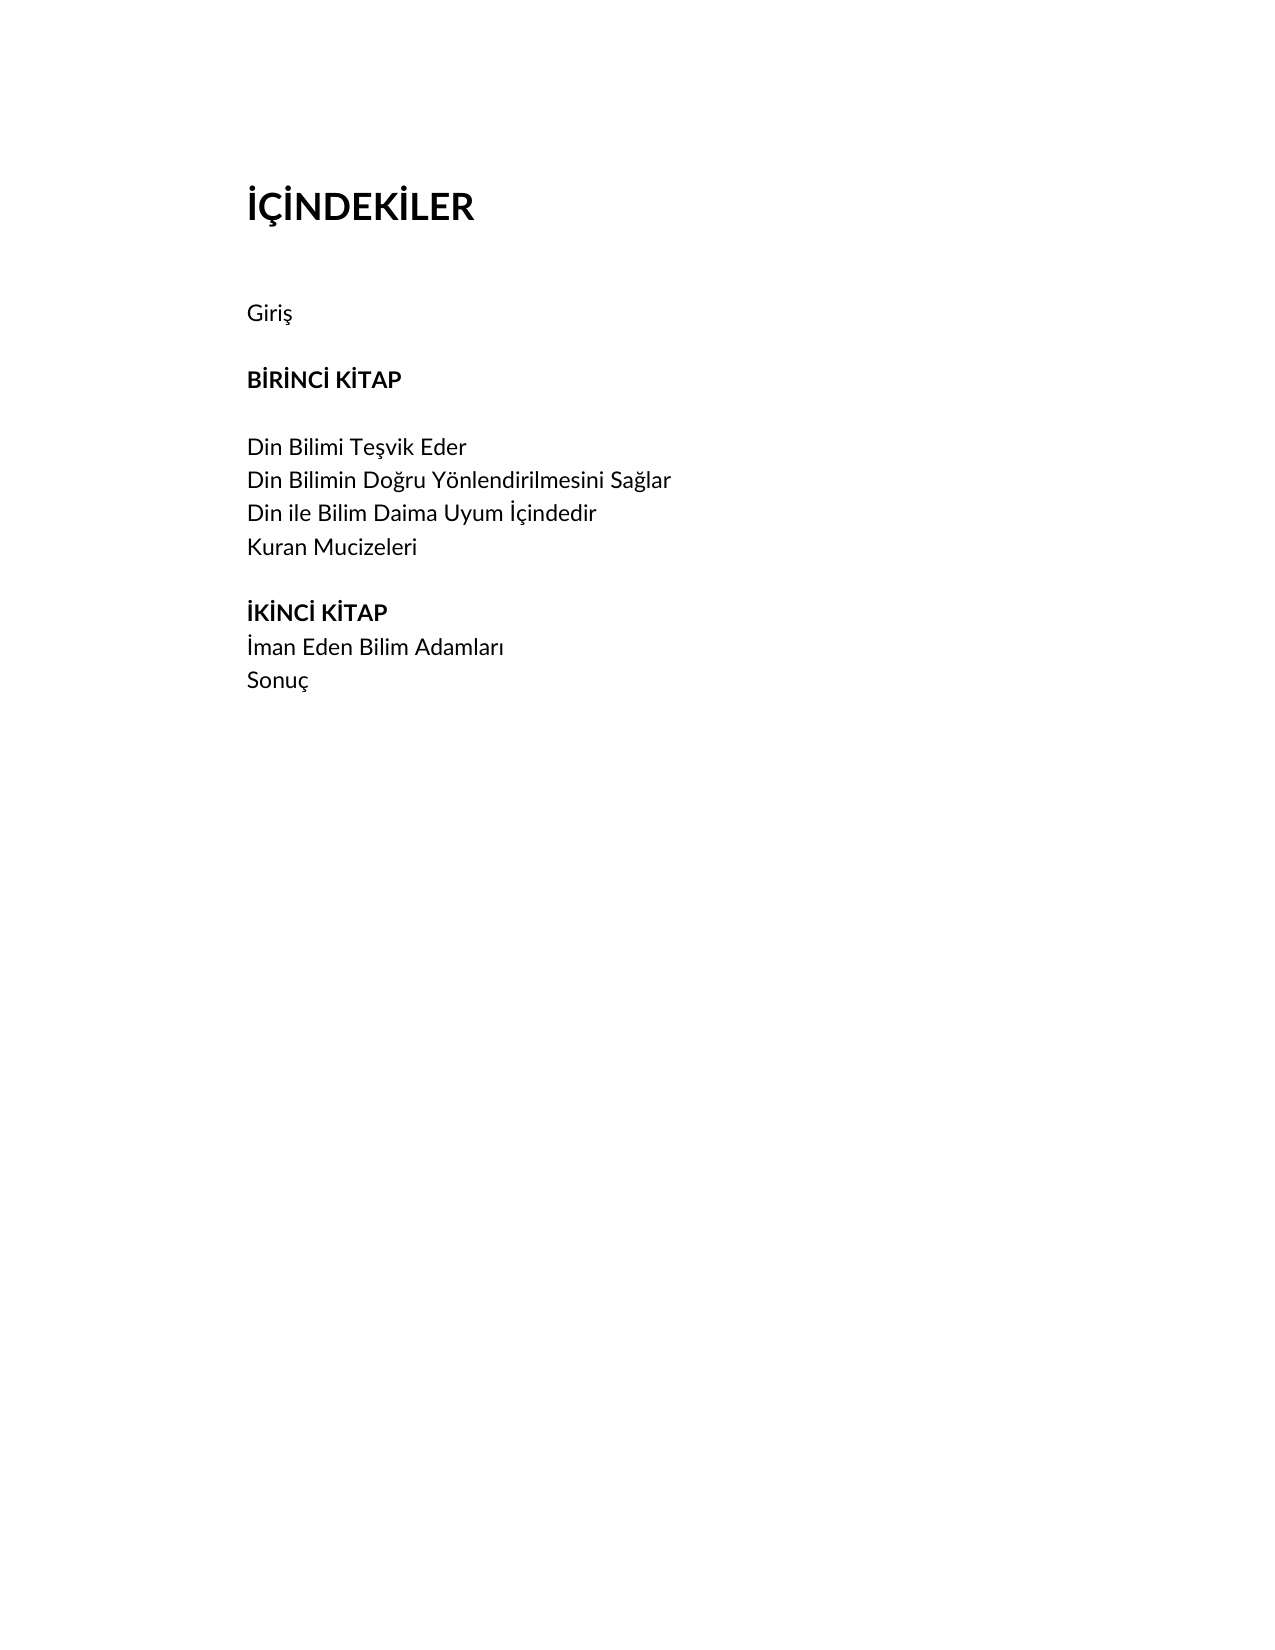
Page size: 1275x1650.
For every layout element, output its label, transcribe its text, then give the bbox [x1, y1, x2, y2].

text Giriş [187, 295, 1070, 328]
text Kuran Mucizeleri [187, 528, 1070, 562]
text İman Eden Bilim Adamları [187, 628, 1070, 662]
text BİRİNCİ KİTAP [187, 362, 1070, 395]
text İÇİNDEKİLER [187, 183, 1070, 228]
text Din Bilimin Doğru Yönlendirilmesini Sağlar [187, 462, 1070, 495]
text Din Bilimi Teşvik Eder [187, 428, 1070, 462]
text Din ile Bilim Daima Uyum İçindedir [187, 495, 1070, 528]
text İKİNCİ KİTAP [187, 595, 1070, 628]
text Sonuç [187, 662, 1070, 695]
